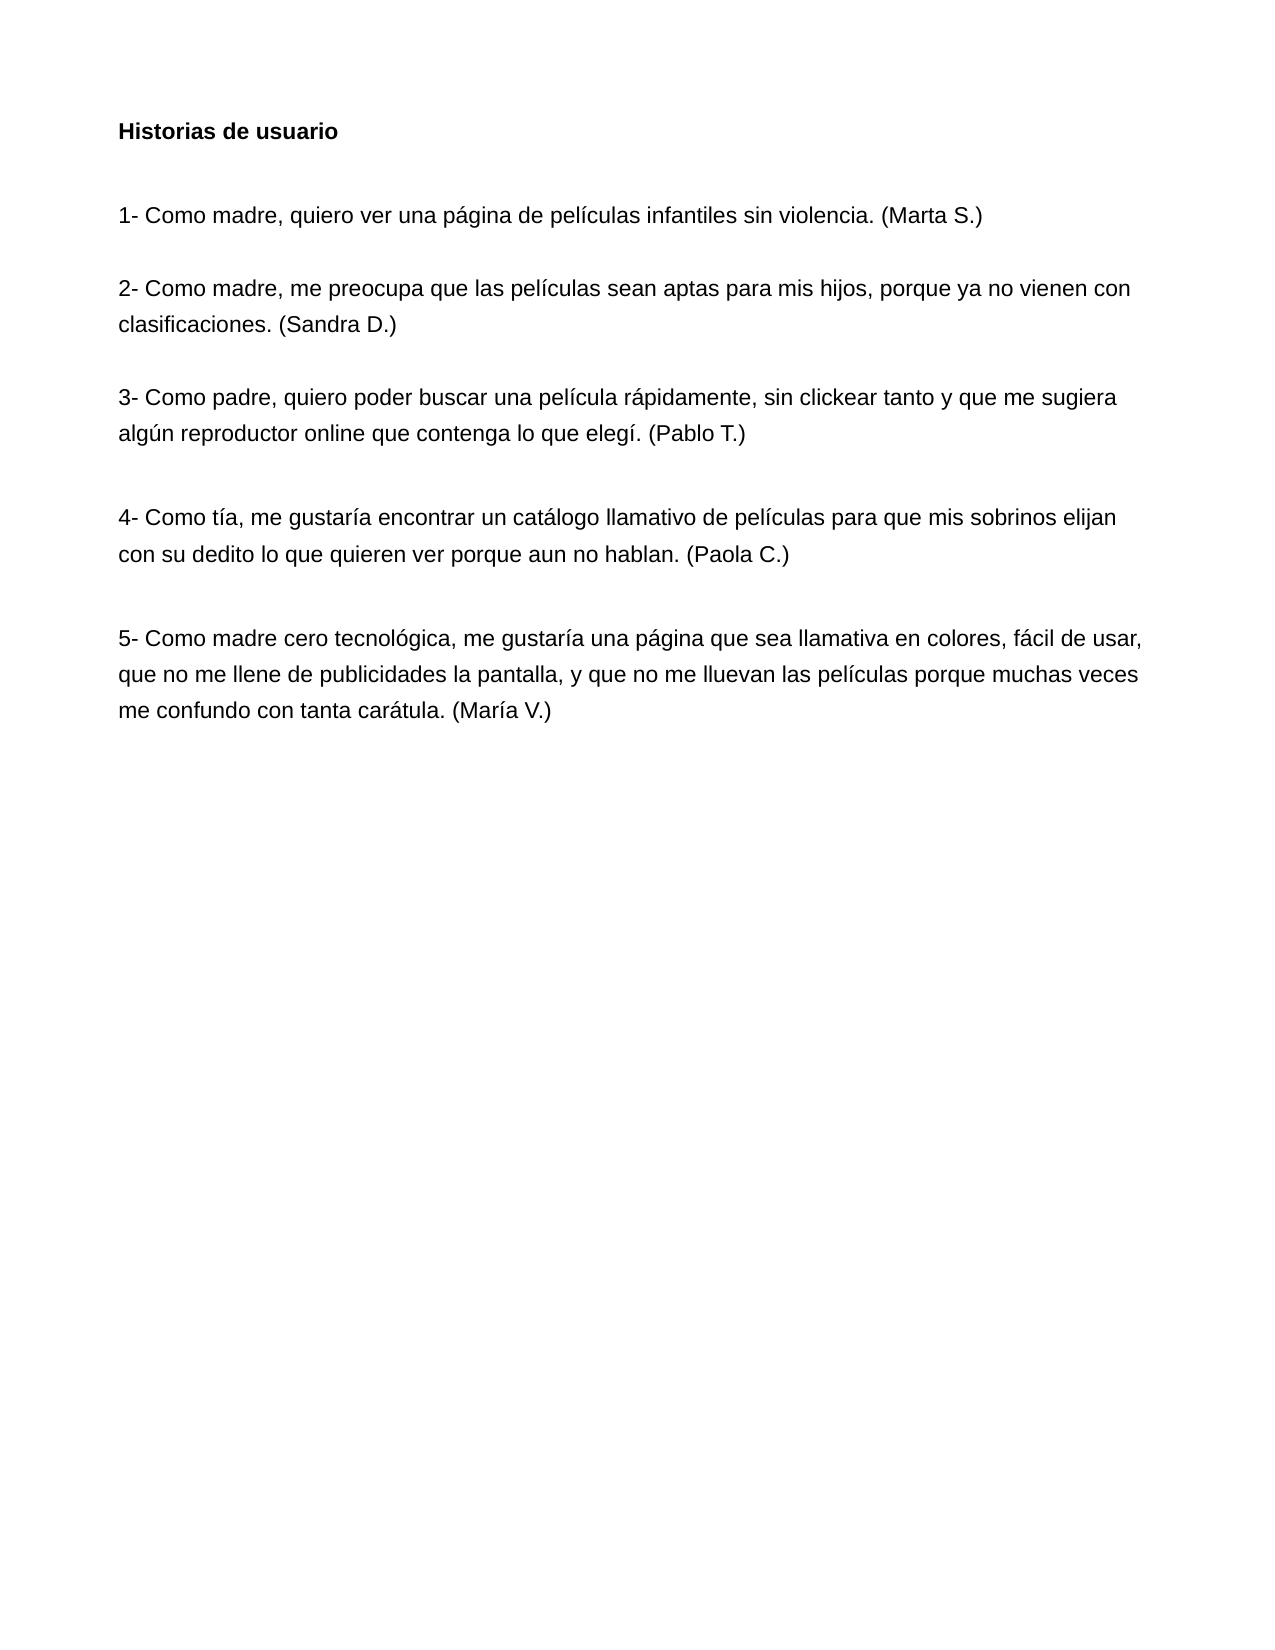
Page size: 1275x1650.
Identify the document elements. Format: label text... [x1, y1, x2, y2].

text 5- Como madre cero tecnológica, me gustaría una página que sea llamativa en colores, fácil de usar, que no me llene de publicidades la pantalla, y que no me lluevan las películas porque muchas veces me confundo con tanta carátula. (María V.) [118, 624, 1157, 723]
text 4- Como tía, me gustaría encontrar un catálogo llamativo de películas para que mis sobrinos elijan con su dedito lo que quieren ver porque aun no hablan. (Paola C.) [118, 504, 1157, 567]
text 3- Como padre, quiero poder buscar una película rápidamente, sin clickear tanto y que me sugiera algún reproductor online que contenga lo que elegí. (Pablo T.) [118, 384, 1157, 447]
text 1- Como madre, quiero ver una página de películas infantiles sin violencia. (Marta S.) [118, 202, 1157, 228]
text 2- Como madre, me preocupa que las películas sean aptas para mis hijos, porque ya no vienen con clasificaciones. (Sandra D.) [118, 275, 1157, 337]
text Historias de usuario [118, 118, 1157, 144]
